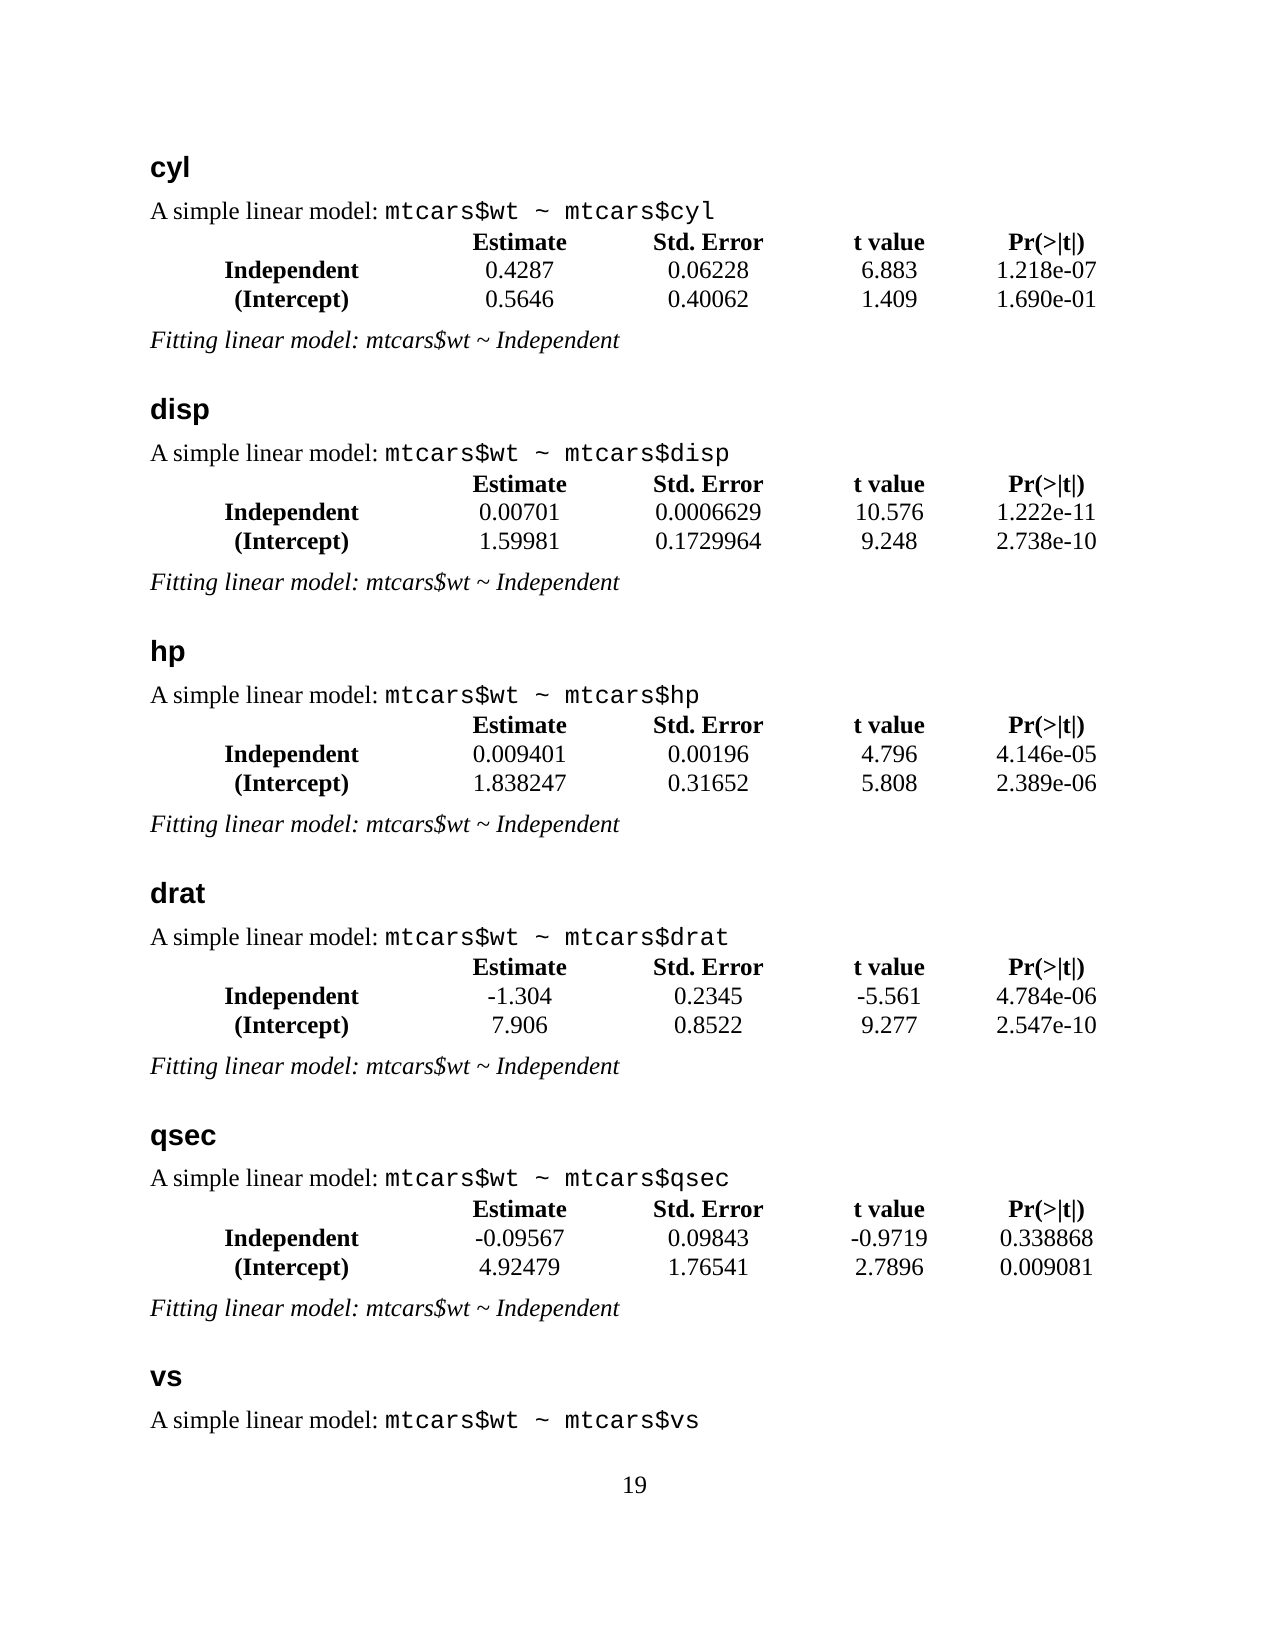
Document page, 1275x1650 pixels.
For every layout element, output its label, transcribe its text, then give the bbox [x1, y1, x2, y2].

table_header Estimate [433, 711, 606, 739]
table_cell 9.277 [810, 1010, 968, 1039]
text A simple linear model: mtcars$wt ~ mtcars$hp [150, 680, 1125, 711]
table_cell 4.92479 [433, 1252, 606, 1281]
table_cell 0.0006629 [606, 498, 810, 526]
table_cell 0.5646 [433, 284, 606, 313]
table_header Std. Error [606, 953, 810, 981]
table_cell 2.547e-10 [968, 1010, 1125, 1039]
subtitle hp [150, 634, 1125, 667]
table_cell 0.338868 [968, 1223, 1125, 1252]
table_header t value [810, 1194, 968, 1223]
table_cell 0.09843 [606, 1223, 810, 1252]
text A simple linear model: mtcars$wt ~ mtcars$cyl [150, 196, 1125, 227]
subtitle cyl [150, 150, 1125, 183]
table_cell 2.389e-06 [968, 768, 1125, 797]
table_cell 7.906 [433, 1010, 606, 1039]
table_header [150, 711, 433, 739]
table_header Pr(>|t|) [968, 711, 1125, 739]
table_header Estimate [433, 469, 606, 497]
table_cell 10.576 [810, 498, 968, 526]
table_cell 1.838247 [433, 768, 606, 797]
table_cell 4.796 [810, 739, 968, 768]
text Fitting linear model: mtcars$wt ~ Independent [150, 567, 1125, 596]
table_cell 0.31652 [606, 768, 810, 797]
table_header Estimate [433, 1194, 606, 1223]
table_cell -0.09567 [433, 1223, 606, 1252]
text A simple linear model: mtcars$wt ~ mtcars$disp [150, 438, 1125, 469]
table_header [150, 469, 433, 497]
table_cell 0.00196 [606, 739, 810, 768]
table_cell (Intercept) [150, 526, 433, 555]
table_header Estimate [433, 953, 606, 981]
subtitle qsec [150, 1117, 1125, 1151]
table_cell 0.4287 [433, 256, 606, 284]
table_header Std. Error [606, 227, 810, 256]
table_header Std. Error [606, 711, 810, 739]
table_cell 0.009401 [433, 739, 606, 768]
table_cell 0.8522 [606, 1010, 810, 1039]
table_cell Independent [150, 1223, 433, 1252]
table_cell 1.59981 [433, 526, 606, 555]
table_cell Independent [150, 256, 433, 284]
table_cell 2.738e-10 [968, 526, 1125, 555]
table_header Pr(>|t|) [968, 469, 1125, 497]
table_cell 5.808 [810, 768, 968, 797]
table_header Pr(>|t|) [968, 227, 1125, 256]
table_header Std. Error [606, 1194, 810, 1223]
table_cell (Intercept) [150, 1010, 433, 1039]
table_cell 0.009081 [968, 1252, 1125, 1281]
table_cell 4.146e-05 [968, 739, 1125, 768]
table_header Estimate [433, 227, 606, 256]
table_cell 0.00701 [433, 498, 606, 526]
table_header [150, 227, 433, 256]
table_cell Independent [150, 739, 433, 768]
table_cell -0.9719 [810, 1223, 968, 1252]
table_cell 0.40062 [606, 284, 810, 313]
table_header t value [810, 227, 968, 256]
text A simple linear model: mtcars$wt ~ mtcars$qsec [150, 1163, 1125, 1194]
text A simple linear model: mtcars$wt ~ mtcars$drat [150, 922, 1125, 952]
table_cell (Intercept) [150, 284, 433, 313]
table_cell Independent [150, 498, 433, 526]
table_header t value [810, 711, 968, 739]
text A simple linear model: mtcars$wt ~ mtcars$vs [150, 1405, 1125, 1436]
table_cell 0.06228 [606, 256, 810, 284]
table_header Pr(>|t|) [968, 1194, 1125, 1223]
subtitle disp [150, 392, 1125, 425]
table_cell Independent [150, 981, 433, 1010]
table_header t value [810, 469, 968, 497]
table_cell (Intercept) [150, 768, 433, 797]
table_cell 2.7896 [810, 1252, 968, 1281]
table_cell 0.2345 [606, 981, 810, 1010]
text Fitting linear model: mtcars$wt ~ Independent [150, 326, 1125, 354]
table_header t value [810, 953, 968, 981]
table_cell 1.222e-11 [968, 498, 1125, 526]
table_cell 9.248 [810, 526, 968, 555]
subtitle drat [150, 876, 1125, 909]
table_cell 4.784e-06 [968, 981, 1125, 1010]
table_cell -5.561 [810, 981, 968, 1010]
text Fitting linear model: mtcars$wt ~ Independent [150, 1293, 1125, 1322]
table_cell 0.1729964 [606, 526, 810, 555]
table_cell (Intercept) [150, 1252, 433, 1281]
table_cell 1.409 [810, 284, 968, 313]
subtitle vs [150, 1359, 1125, 1393]
table_header Std. Error [606, 469, 810, 497]
text Fitting linear model: mtcars$wt ~ Independent [150, 809, 1125, 838]
table_header [150, 953, 433, 981]
table_cell 1.76541 [606, 1252, 810, 1281]
table_cell 1.690e-01 [968, 284, 1125, 313]
table_cell 1.218e-07 [968, 256, 1125, 284]
table_cell -1.304 [433, 981, 606, 1010]
table_cell 6.883 [810, 256, 968, 284]
table_header Pr(>|t|) [968, 953, 1125, 981]
text Fitting linear model: mtcars$wt ~ Independent [150, 1051, 1125, 1080]
table_header [150, 1194, 433, 1223]
